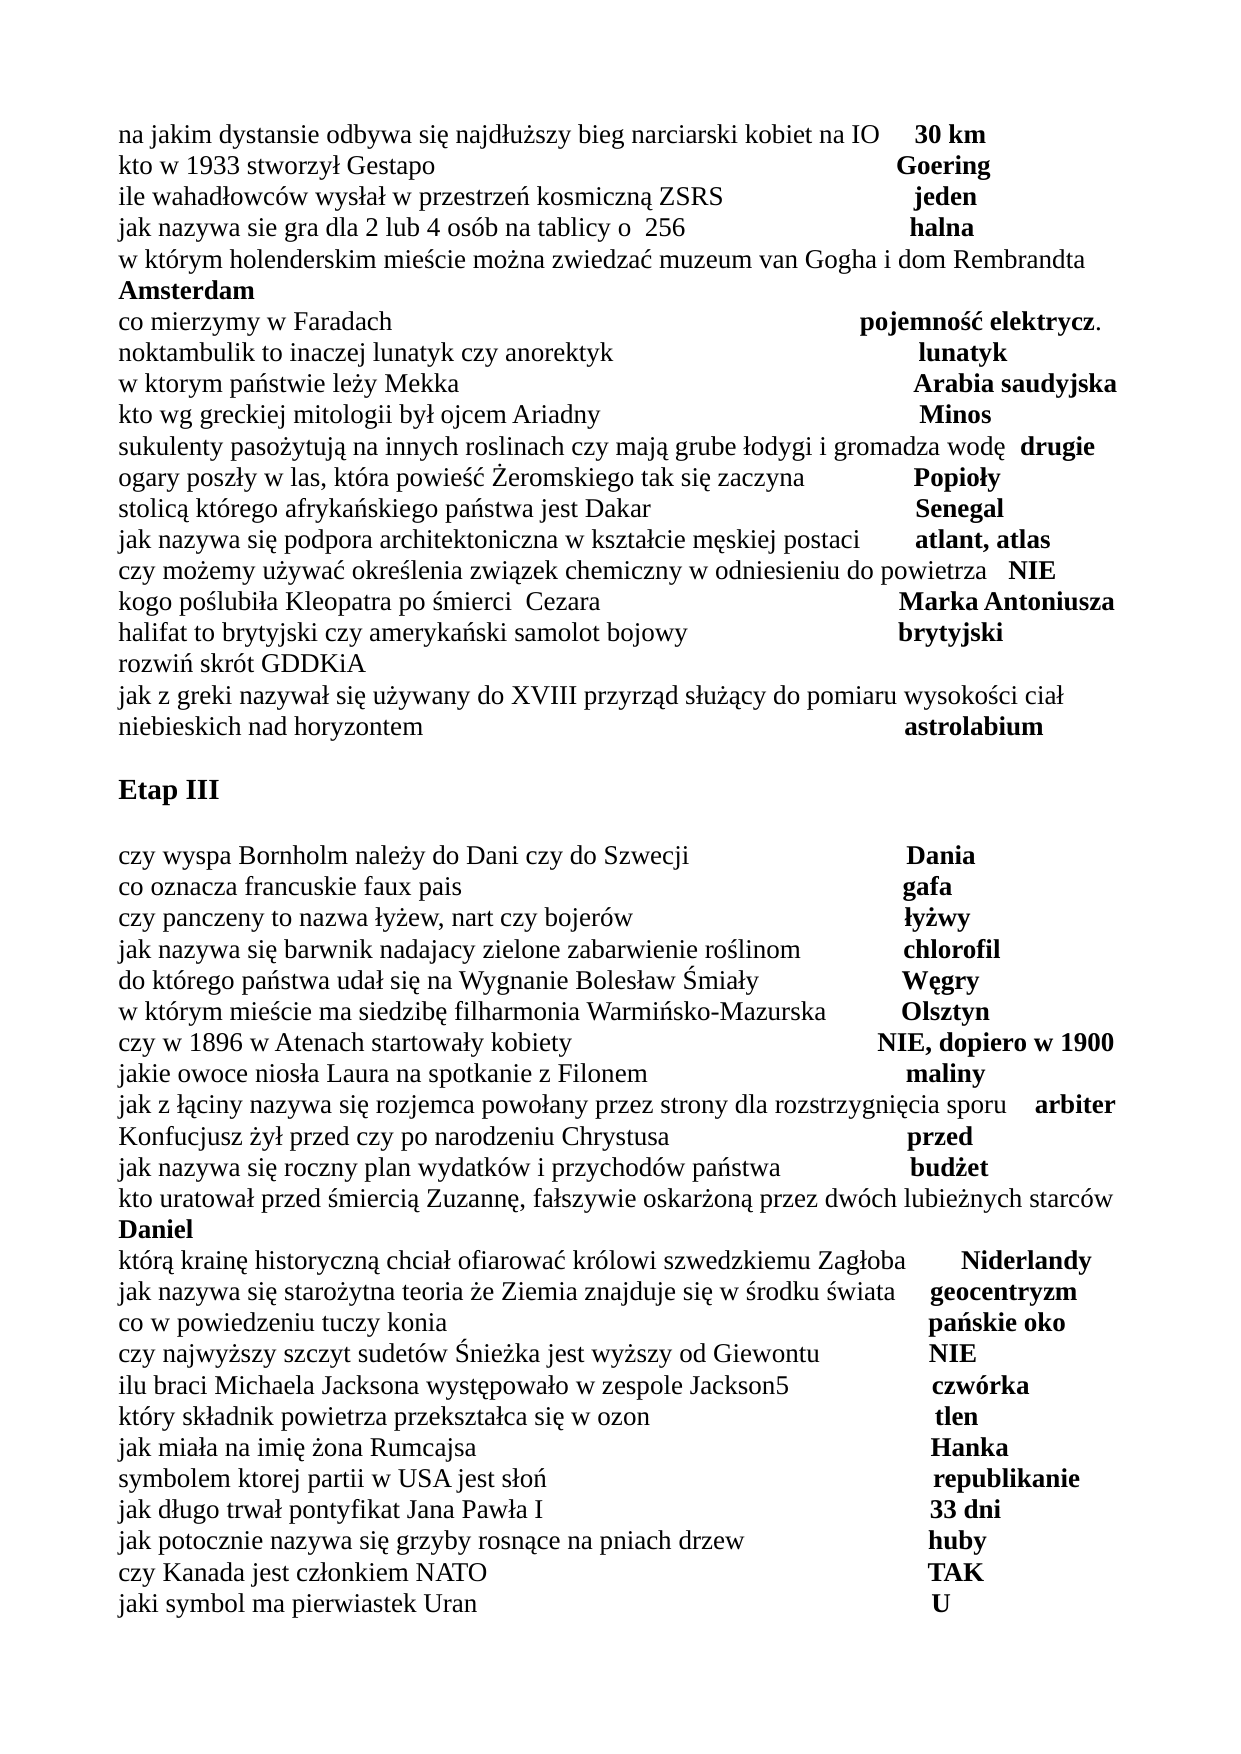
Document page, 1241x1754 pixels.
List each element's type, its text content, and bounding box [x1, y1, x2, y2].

text czy w 1896 w Atenach startowały kobiety NIE, dopiero w 1900 [118, 1026, 1122, 1057]
text co oznacza francuskie faux pais gafa [118, 870, 1122, 902]
text ilu braci Michaela Jacksona występowało w zespole Jackson5 czwórka [118, 1369, 1122, 1400]
text w którym holenderskim mieście można zwiedzać muzeum van Gogha i dom Rembrandta [118, 243, 1122, 274]
text kogo poślubiła Kleopatra po śmierci Cezara Marka Antoniusza [118, 585, 1122, 616]
text jakie owoce niosła Laura na spotkanie z Filonem maliny [118, 1057, 1122, 1088]
text co w powiedzeniu tuczy konia pańskie oko [118, 1306, 1122, 1338]
text noktambulik to inaczej lunatyk czy anorektyk lunatyk [118, 336, 1122, 367]
text czy możemy używać określenia związek chemiczny w odniesieniu do powietrza NIE [118, 554, 1122, 585]
text Daniel [118, 1213, 1122, 1244]
text Etap III [118, 772, 1122, 806]
text jak nazywa się starożytna teoria że Ziemia znajduje się w środku świata geocentryzm [118, 1275, 1122, 1306]
text kto wg greckiej mitologii był ojcem Ariadny Minos [118, 398, 1122, 429]
text sukulenty pasożytują na innych roslinach czy mają grube łodygi i gromadza wodę drugie [118, 429, 1122, 461]
text jak długo trwał pontyfikat Jana Pawła I 33 dni [118, 1493, 1122, 1524]
text który składnik powietrza przekształca się w ozon tlen [118, 1400, 1122, 1431]
text którą krainę historyczną chciał ofiarować królowi szwedzkiemu Zagłoba Niderlandy [118, 1244, 1122, 1275]
text jak nazywa się podpora architektoniczna w kształcie męskiej postaci atlant, atlas [118, 523, 1122, 554]
text do którego państwa udał się na Wygnanie Bolesław Śmiały Węgry [118, 964, 1122, 995]
text Konfucjusz żył przed czy po narodzeniu Chrystusa przed [118, 1119, 1122, 1151]
text kto w 1933 stworzył Gestapo Goering [118, 149, 1122, 180]
text jak nazywa się roczny plan wydatków i przychodów państwa budżet [118, 1151, 1122, 1182]
text jak nazywa się barwnik nadajacy zielone zabarwienie roślinom chlorofil [118, 933, 1122, 964]
text Amsterdam [118, 274, 1122, 305]
text symbolem ktorej partii w USA jest słoń republikanie [118, 1462, 1122, 1493]
text na jakim dystansie odbywa się najdłuższy bieg narciarski kobiet na IO 30 km [118, 118, 1122, 149]
text w którym mieście ma siedzibę filharmonia Warmińsko-Mazurska Olsztyn [118, 995, 1122, 1026]
text jak z łąciny nazywa się rozjemca powołany przez strony dla rozstrzygnięcia sporu arbiter [118, 1088, 1122, 1119]
text rozwiń skrót GDDKiA [118, 648, 1122, 679]
text jak miała na imię żona Rumcajsa Hanka [118, 1431, 1122, 1462]
text czy Kanada jest członkiem NATO TAK [118, 1556, 1122, 1587]
text czy najwyższy szczyt sudetów Śnieżka jest wyższy od Giewontu NIE [118, 1338, 1122, 1369]
text co mierzymy w Faradach pojemność elektrycz. [118, 305, 1122, 336]
text czy wyspa Bornholm należy do Dani czy do Szwecji Dania [118, 839, 1122, 870]
text halifat to brytyjski czy amerykański samolot bojowy brytyjski [118, 616, 1122, 648]
text stolicą którego afrykańskiego państwa jest Dakar Senegal [118, 492, 1122, 523]
text ogary poszły w las, która powieść Żeromskiego tak się zaczyna Popioły [118, 461, 1122, 492]
text ile wahadłowców wysłał w przestrzeń kosmiczną ZSRS jeden [118, 180, 1122, 212]
text w ktorym państwie leży Mekka Arabia saudyjska [118, 367, 1122, 398]
text jaki symbol ma pierwiastek Uran U [118, 1587, 1122, 1618]
text jak nazywa sie gra dla 2 lub 4 osób na tablicy o 256 halna [118, 212, 1122, 243]
text kto uratował przed śmiercią Zuzannę, fałszywie oskarżoną przez dwóch lubieżnych starców [118, 1182, 1122, 1213]
text jak potocznie nazywa się grzyby rosnące na pniach drzew huby [118, 1524, 1122, 1556]
text jak z greki nazywał się używany do XVIII przyrząd służący do pomiaru wysokości ciał niebieskich nad horyzontem astrolabium [118, 679, 1122, 741]
text czy panczeny to nazwa łyżew, nart czy bojerów łyżwy [118, 902, 1122, 933]
